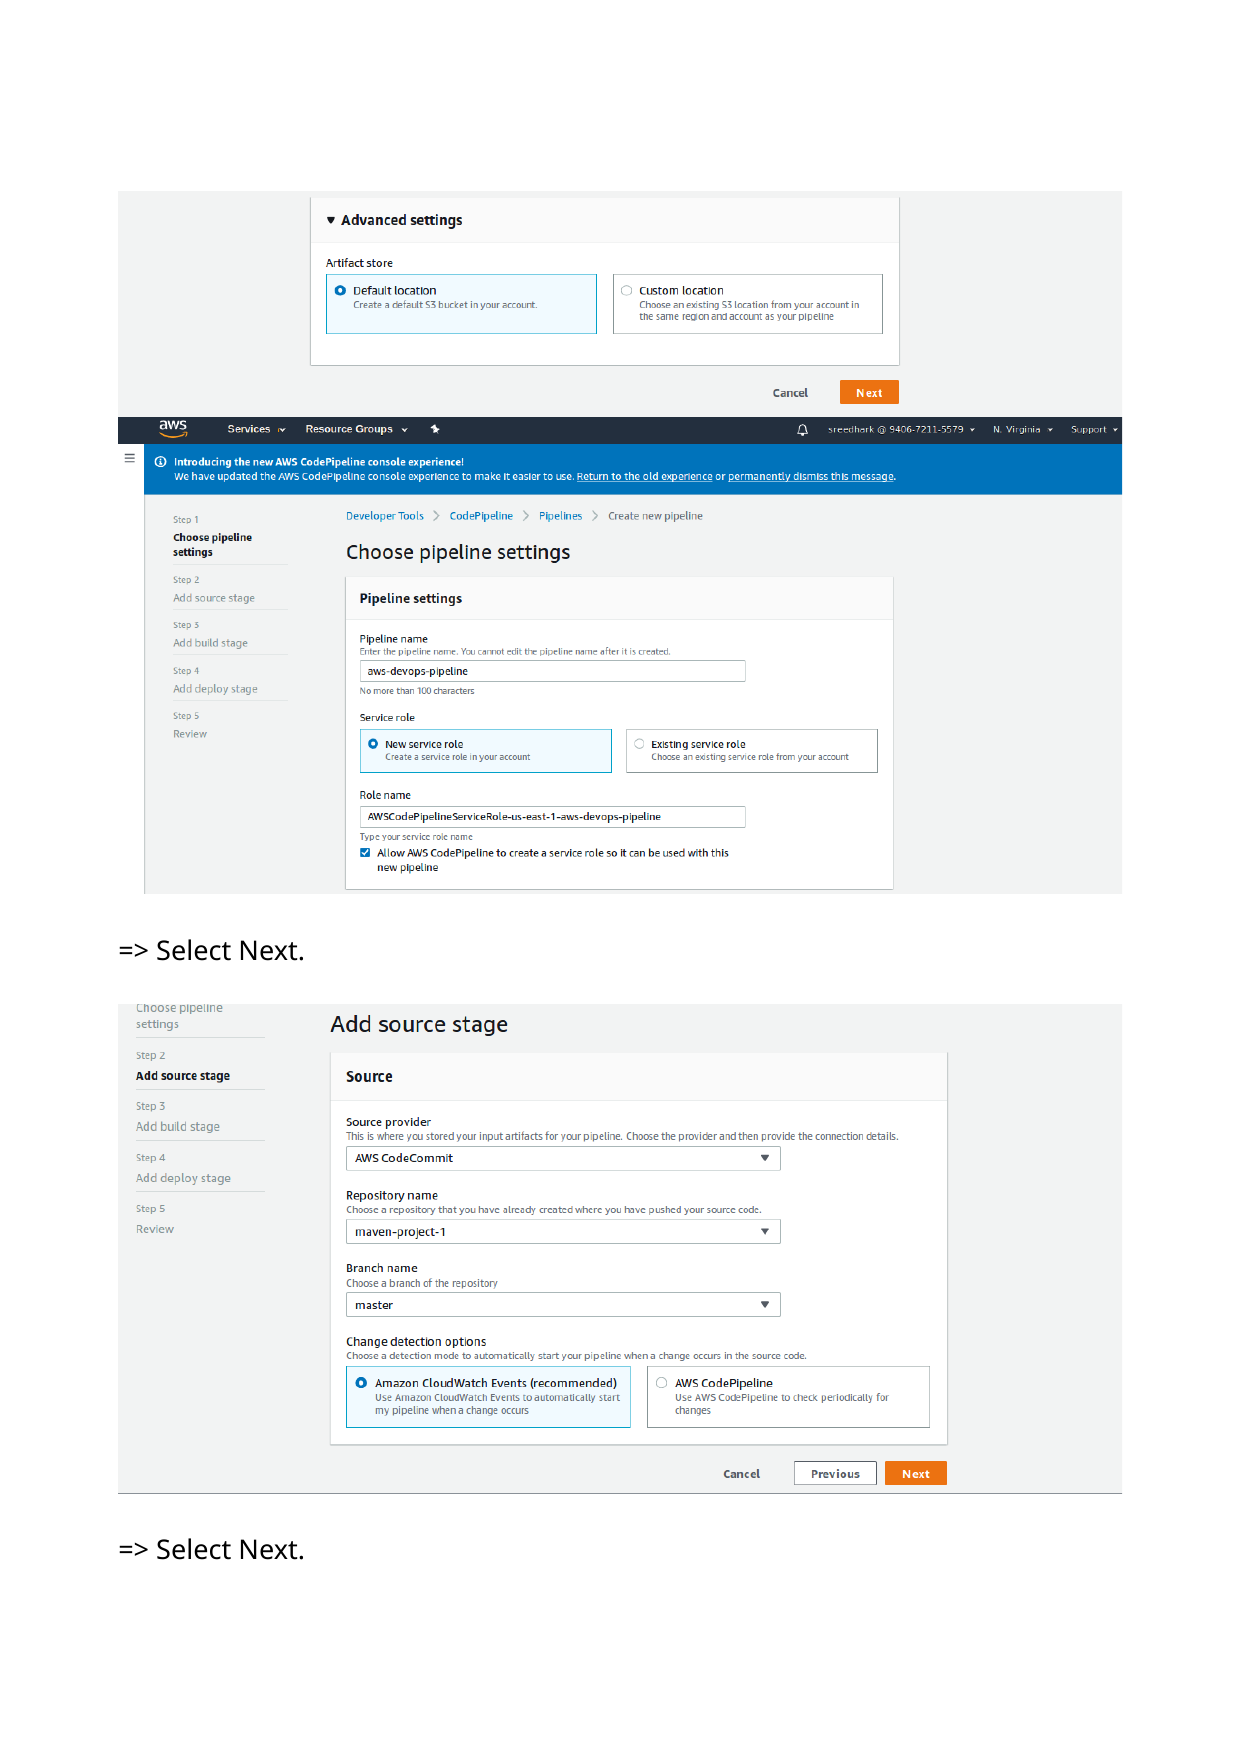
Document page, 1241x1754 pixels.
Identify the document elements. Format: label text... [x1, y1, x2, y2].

picture [118, 191, 1123, 894]
picture [118, 1004, 1123, 1494]
text => Select Next. [118, 1530, 1122, 1567]
text => Select Next. [118, 931, 1122, 968]
